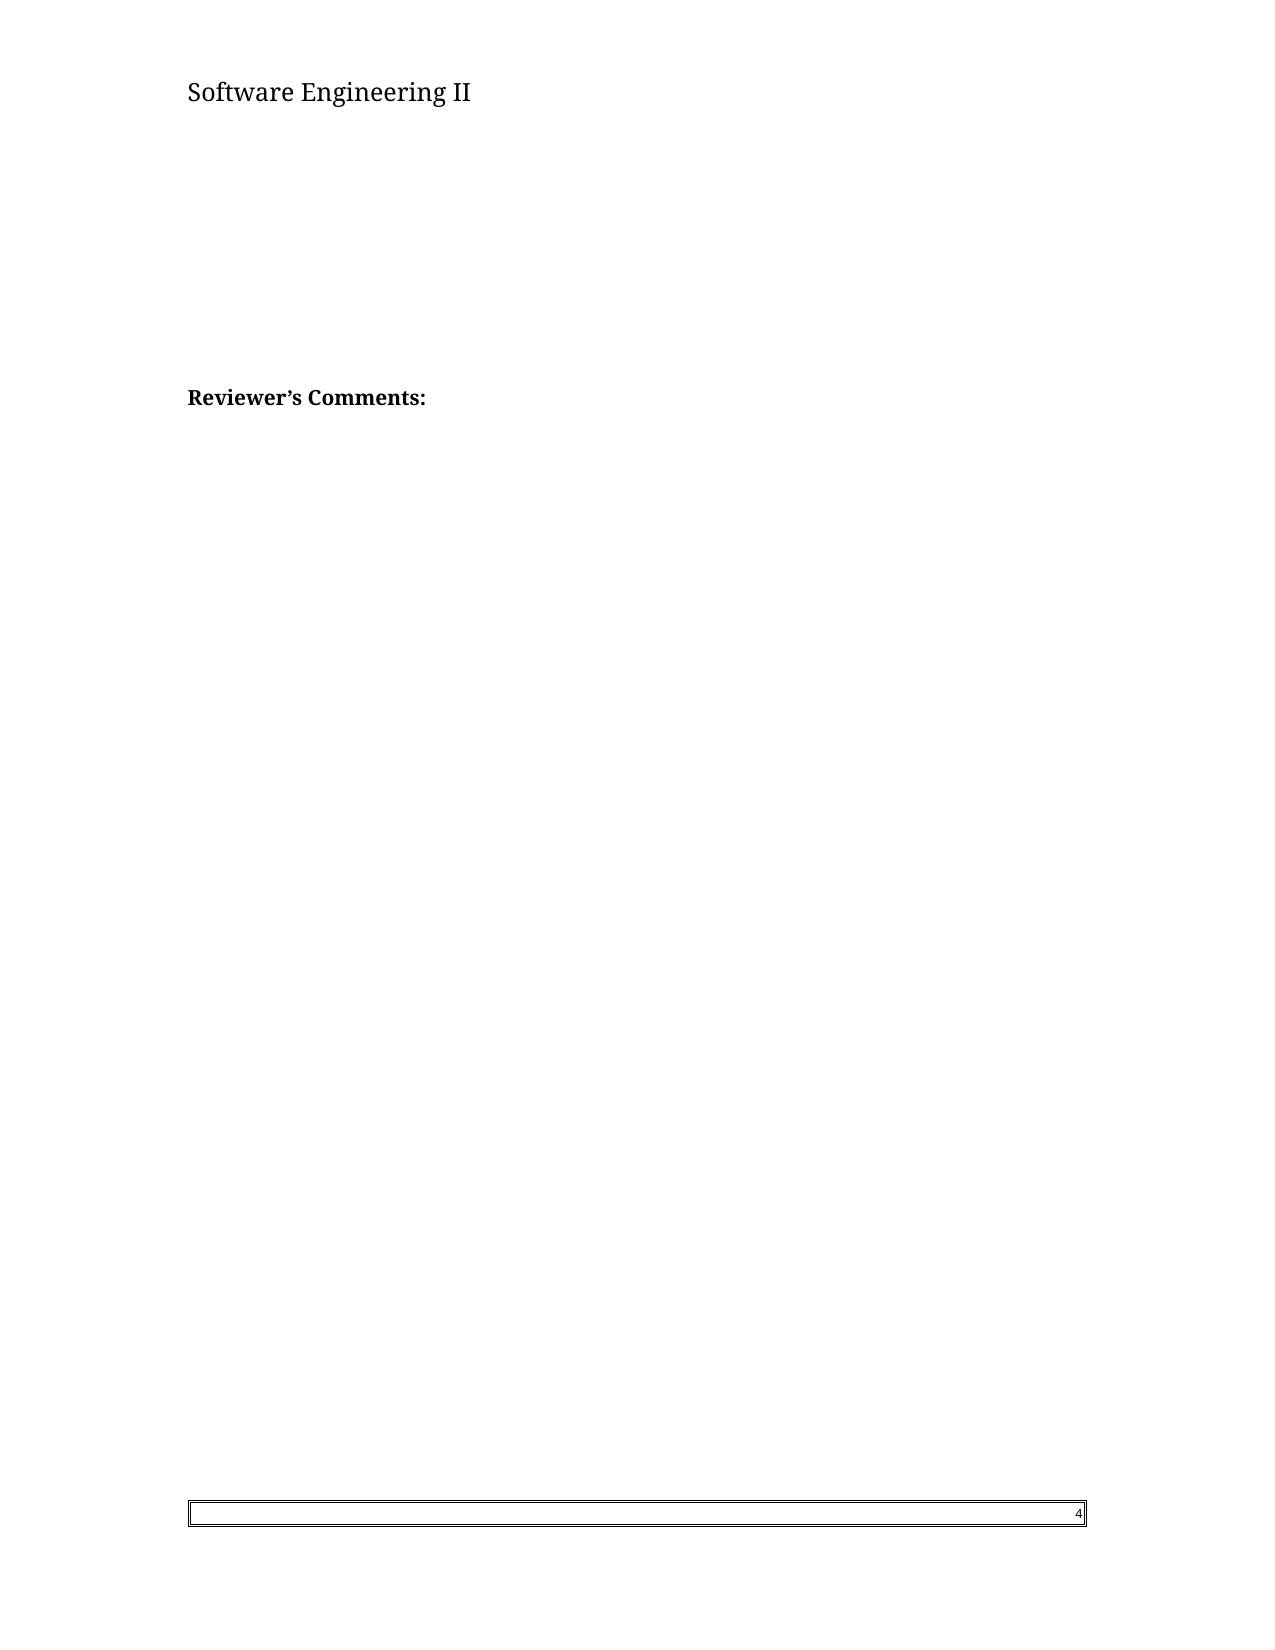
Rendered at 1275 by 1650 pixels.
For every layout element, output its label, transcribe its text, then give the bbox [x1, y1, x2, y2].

subtitle Reviewer’s Comments: [187, 383, 1087, 440]
